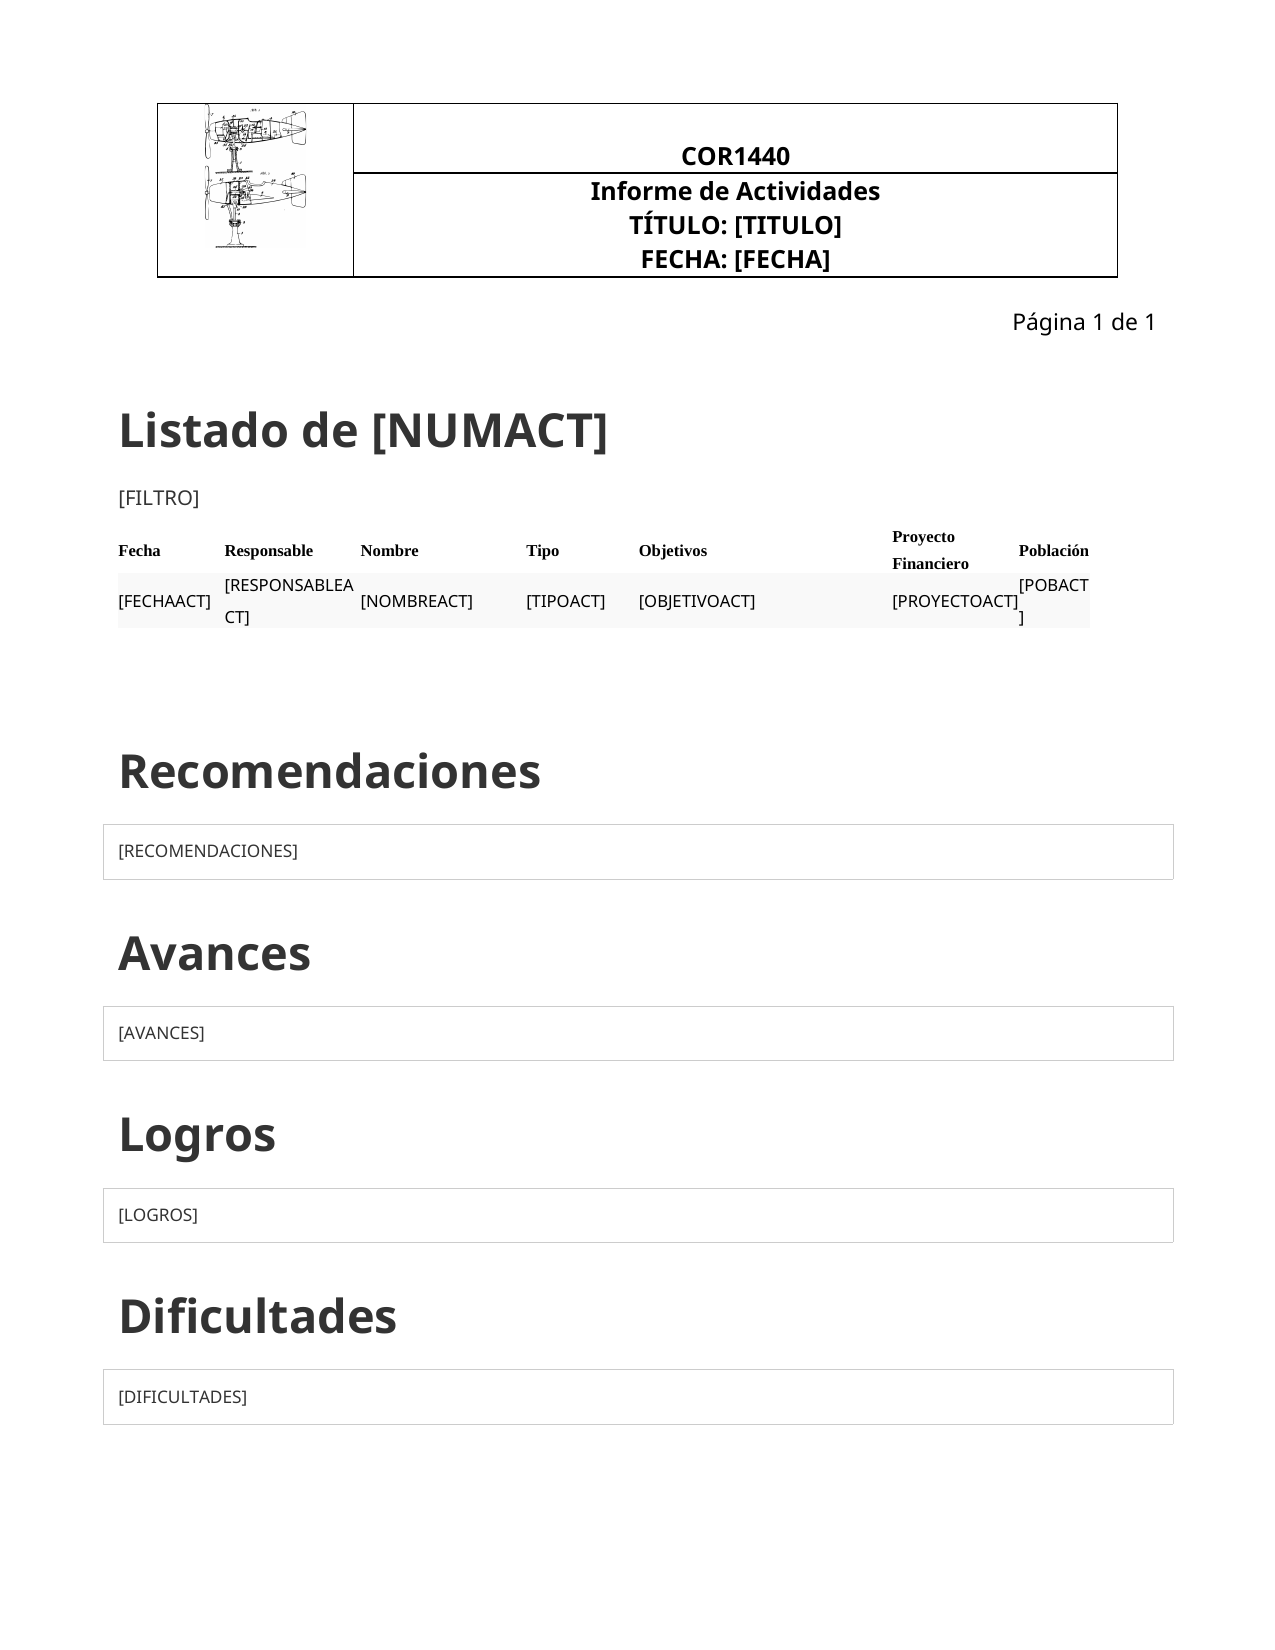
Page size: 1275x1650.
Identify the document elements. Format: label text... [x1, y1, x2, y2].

subtitle Avances [118, 920, 1157, 984]
table_cell [RESPONSABLEACT] [224, 573, 360, 628]
table_header Proyecto Financiero [892, 527, 1019, 573]
text [DIFICULTADES] [104, 1370, 1173, 1424]
table_cell [POBACT] [1019, 573, 1090, 628]
text [LOGROS] [104, 1189, 1173, 1242]
table_header Tipo [526, 527, 638, 573]
table_cell [NOMBREACT] [360, 573, 526, 628]
table_cell [OBJETIVOACT] [639, 573, 892, 628]
subtitle Logros [118, 1102, 1157, 1165]
table_header Fecha [118, 527, 224, 573]
table_cell [TIPOACT] [526, 573, 638, 628]
subtitle Listado de [NUMACT] [118, 397, 1157, 461]
text [FILTRO] [118, 483, 1157, 511]
table_header Responsable [224, 527, 360, 573]
picture [204, 104, 307, 248]
text [RECOMENDACIONES] [104, 825, 1173, 879]
table_header Nombre [360, 527, 526, 573]
table_cell [FECHAACT] [118, 573, 224, 628]
table_header Población [1019, 527, 1090, 573]
text [AVANCES] [104, 1007, 1173, 1060]
subtitle Dificultades [118, 1283, 1157, 1347]
subtitle Recomendaciones [118, 738, 1157, 802]
table_header Objetivos [639, 527, 892, 573]
table_cell [PROYECTOACT] [892, 573, 1019, 628]
